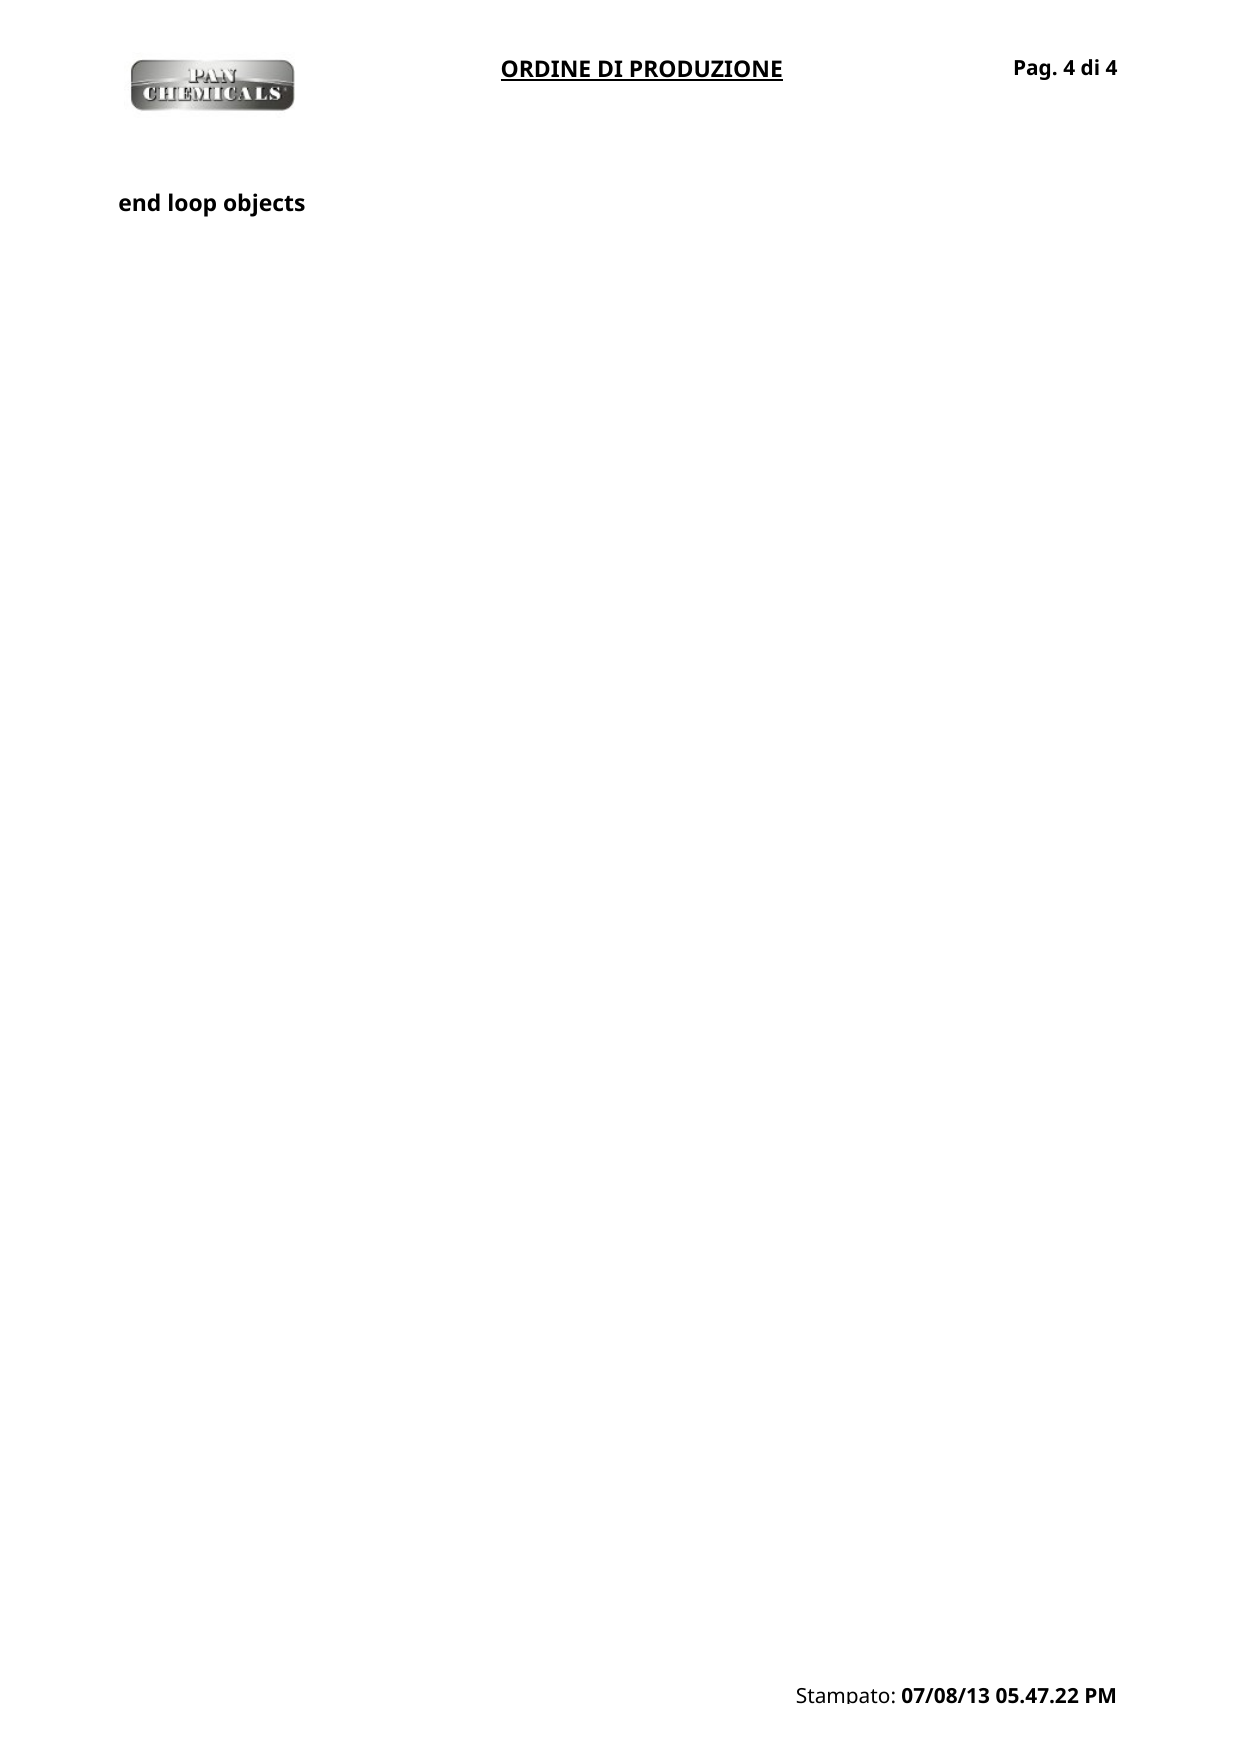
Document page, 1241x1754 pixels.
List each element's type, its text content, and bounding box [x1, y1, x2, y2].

text </if> [118, 158, 1122, 187]
picture [123, 52, 302, 118]
text end loop objects [118, 187, 1122, 218]
